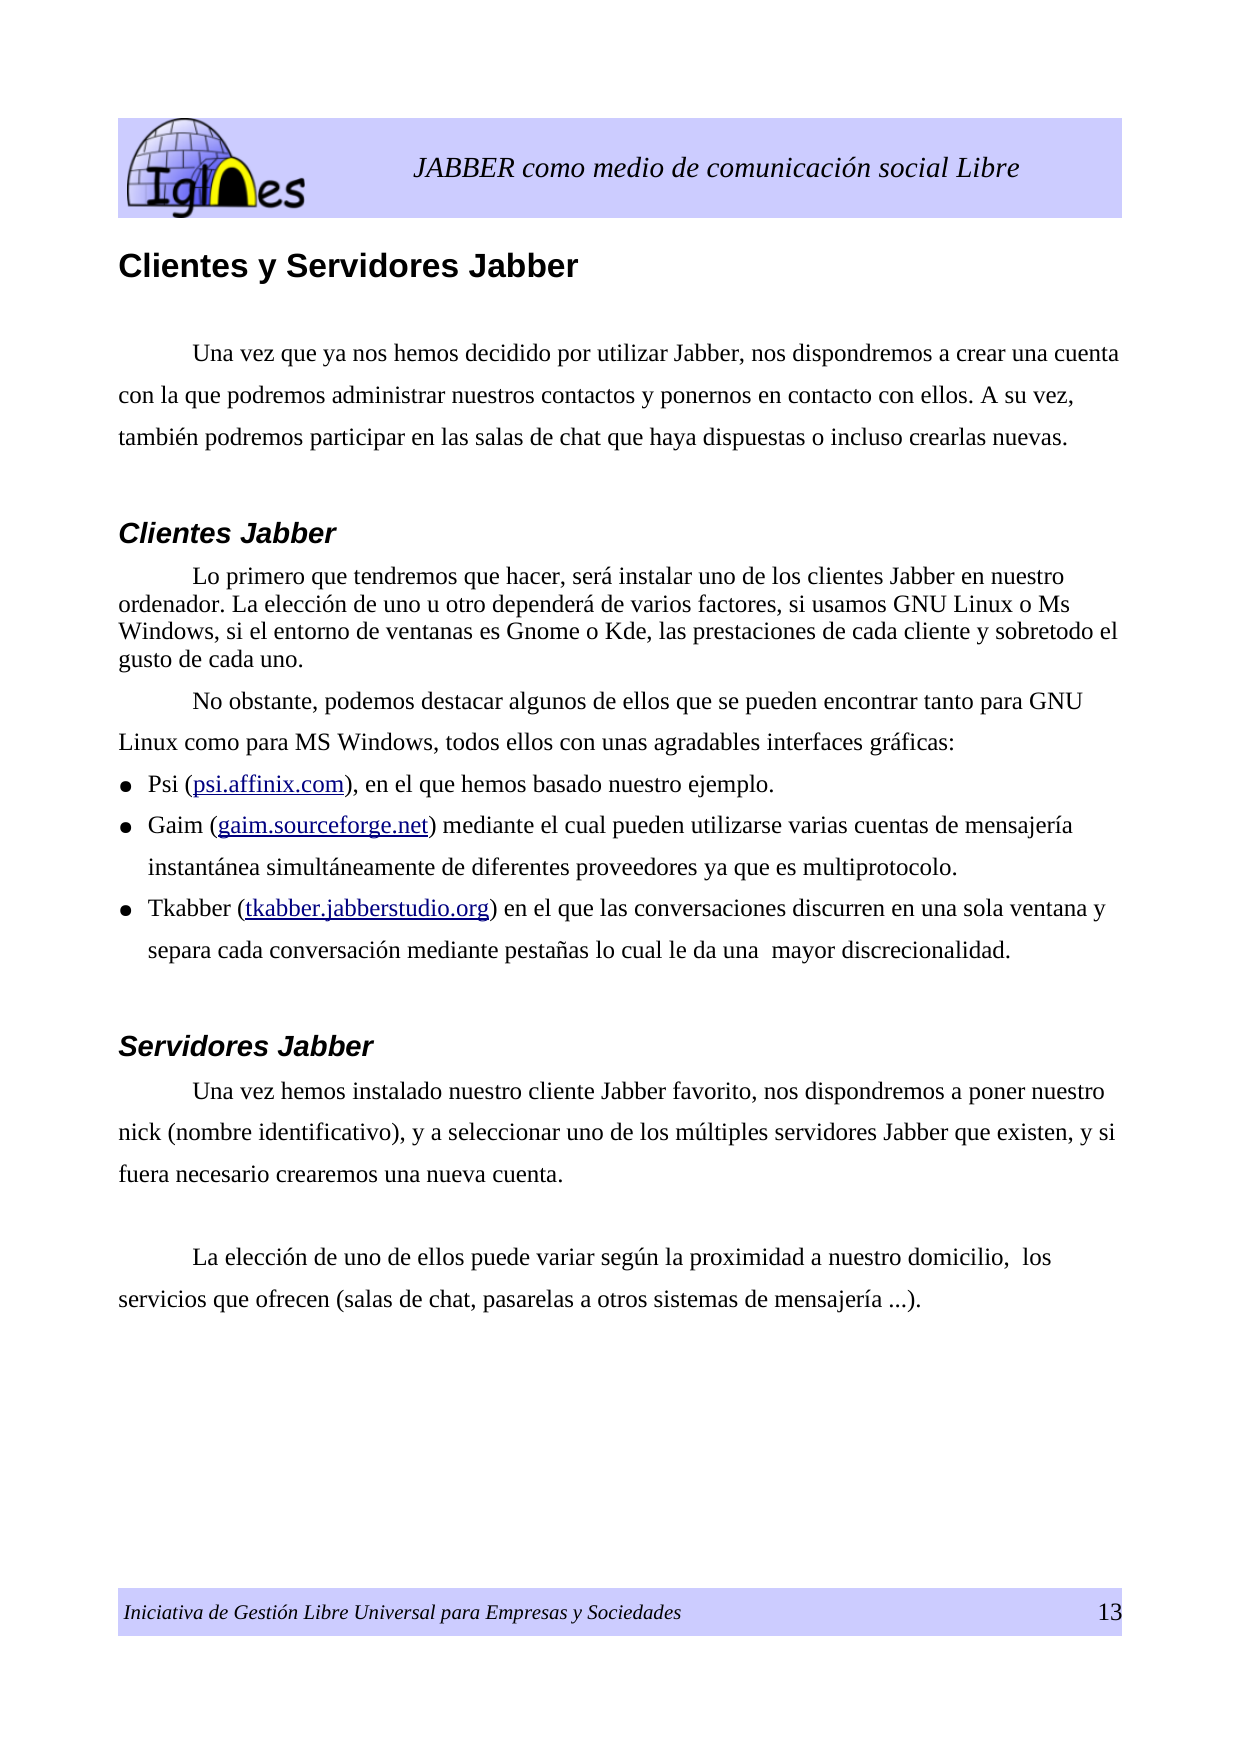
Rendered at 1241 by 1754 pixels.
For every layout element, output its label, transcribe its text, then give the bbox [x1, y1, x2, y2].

picture [118, 1588, 1122, 1636]
text Una vez hemos instalado nuestro cliente Jabber favorito, nos dispondremos a poner nuestro nick (nombre identificativo), y a seleccionar uno de los múltiples servidores Jabber que existen, y si fuera necesario crearemos una nueva cuenta. [118, 1077, 1122, 1188]
list Gaim (gaim.sourceforge.net) mediante el cual pueden utilizarse varias cuentas de mensajería instantánea simultáneamente de diferentes proveedores ya que es multiprotocolo. [118, 811, 1122, 881]
list Psi (psi.affinix.com), en el que hemos basado nuestro ejemplo. [118, 770, 1122, 798]
subtitle Clientes y Servidores Jabber [118, 247, 1122, 284]
text Una vez que ya nos hemos decidido por utilizar Jabber, nos dispondremos a crear una cuenta con la que podremos administrar nuestros contactos y ponernos en contacto con ellos. A su vez, también podremos participar en las salas de chat que haya dispuestas o incluso crearlas nuevas. [118, 339, 1122, 492]
text No obstante, podemos destacar algunos de ellos que se pueden encontrar tanto para GNU Linux como para MS Windows, todos ellos con unas agradables interfaces gráficas: [118, 687, 1122, 756]
text La elección de uno de ellos puede variar según la proximidad a nuestro domicilio, los servicios que ofrecen (salas de chat, pasarelas a otros sistemas de mensajería ...). [118, 1243, 1122, 1312]
list Tkabber (tkabber.jabberstudio.org) en el que las conversaciones discurren en una sola ventana y separa cada conversación mediante pestañas lo cual le da una mayor discrecionalidad. [118, 894, 1122, 964]
text Lo primero que tendremos que hacer, será instalar uno de los clientes Jabber en nuestro ordenador. La elección de uno u otro dependerá de varios factores, si usamos GNU Linux o Ms Windows, si el entorno de ventanas es Gnome o Kde, las prestaciones de cada cliente y sobretodo el gusto de cada uno. [118, 562, 1122, 673]
subtitle Clientes Jabber [118, 517, 1122, 549]
picture [118, 118, 1122, 218]
subtitle Servidores Jabber [118, 1030, 1122, 1063]
